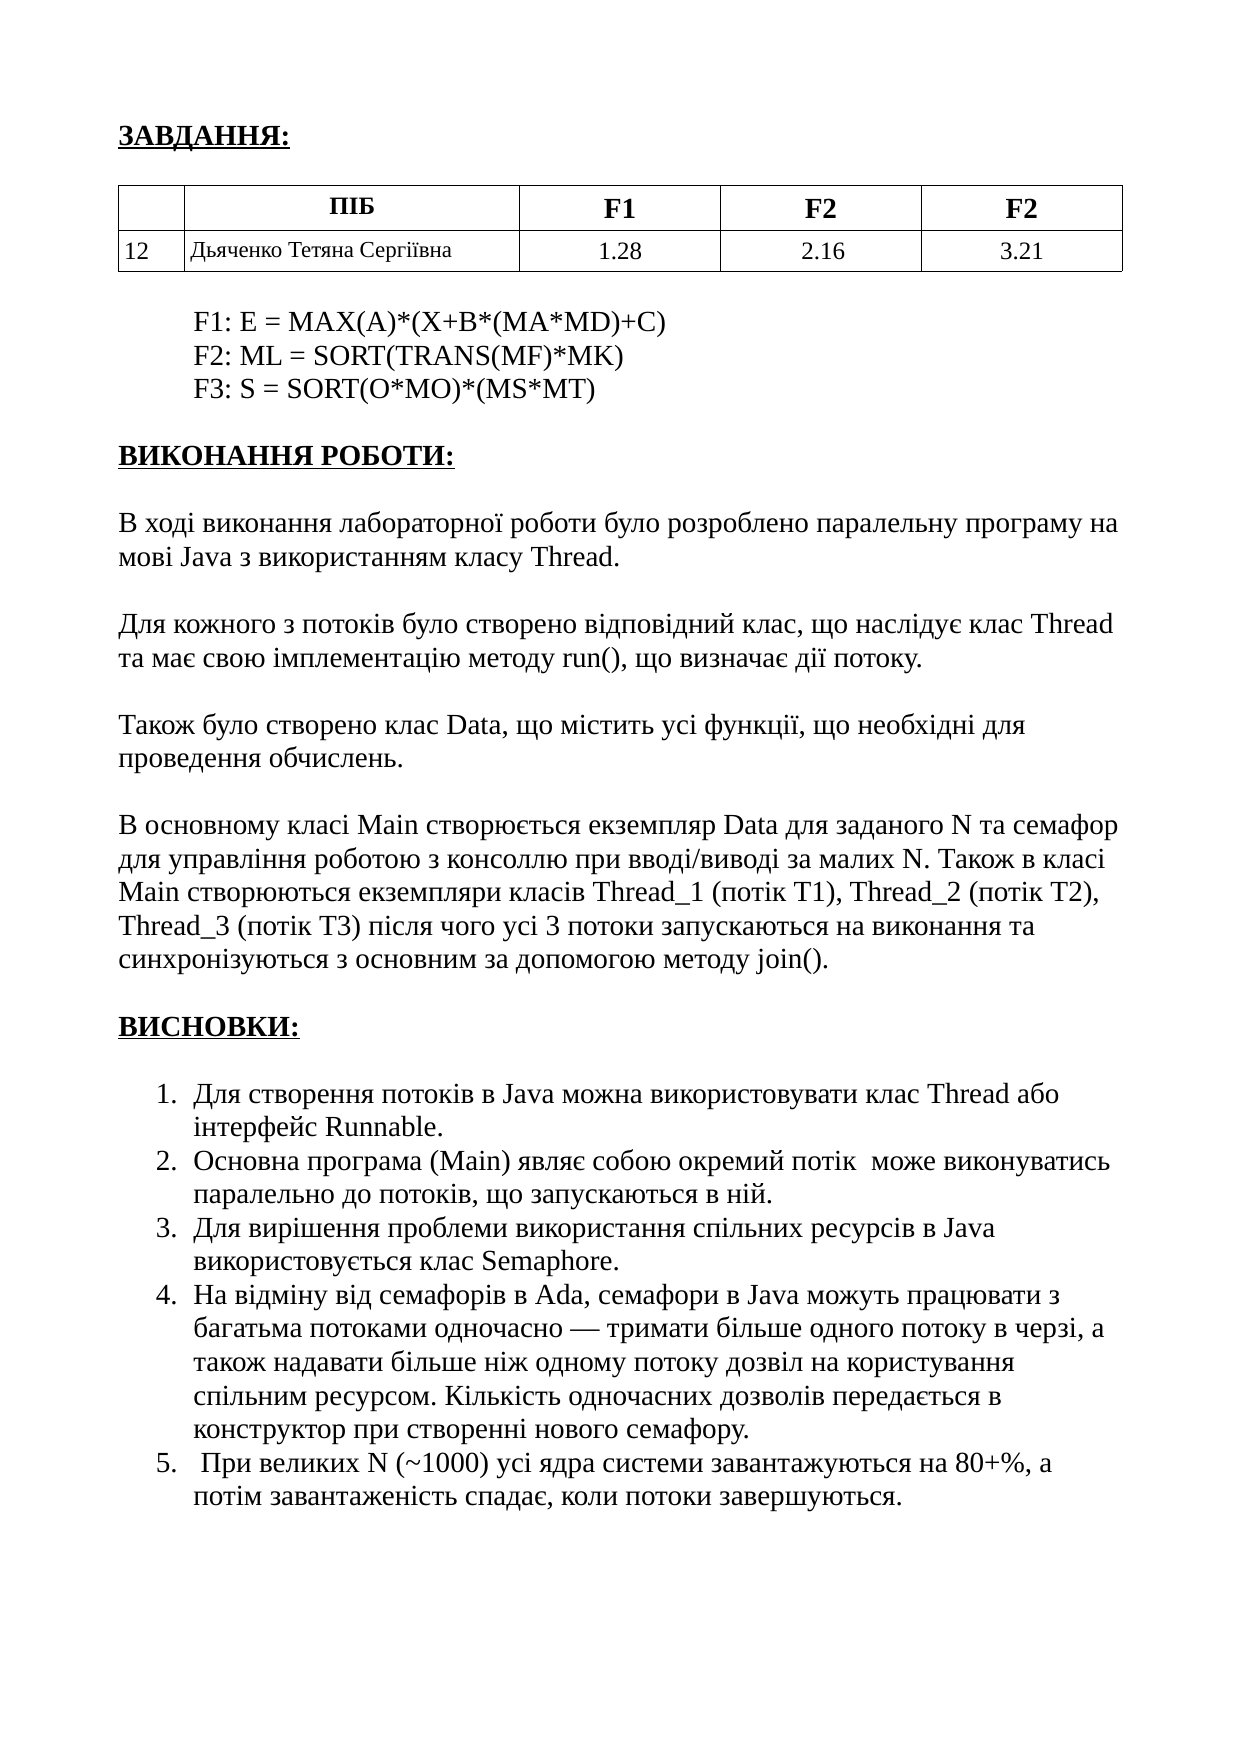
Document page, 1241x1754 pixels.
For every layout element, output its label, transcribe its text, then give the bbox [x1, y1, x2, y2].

text ВИСНОВКИ: [118, 1009, 1122, 1042]
table_cell 1.28 [520, 231, 720, 271]
text В основному класі Main створюється екземпляр Data для заданого N та семафор для управління роботою з консоллю при вводі/виводі за малих N. Також в класі Main створюються екземпляри класів Thread_1 (потік Т1), Thread_2 (потік Т2), Thread_3 (потік Т3) після чого усі 3 потоки запускаються на виконання та синхронізуються з основним за допомогою методу join(). [118, 807, 1122, 975]
text F1: E = MAX(A)*(X+B*(MA*MD)+C) [118, 304, 1122, 338]
table_cell 2.16 [721, 231, 921, 271]
table_header F2 [721, 186, 921, 230]
table_cell 12 [119, 231, 184, 271]
table_header F1 [520, 186, 720, 230]
text F2: ML = SORT(TRANS(MF)*MK) [118, 338, 1122, 371]
text ВИКОНАННЯ РОБОТИ: [118, 438, 1122, 472]
text F3: S = SORT(O*MO)*(MS*MT) [118, 371, 1122, 405]
table_header ПІБ [185, 186, 519, 230]
text В ході виконання лабораторної роботи було розроблено паралельну програму на мові Java з використанням класу Thread. Для кожного з потоків було створено відповідний клас, що наслідує клас Thread та має свою імплементацію методу run(), що визначає дії потоку. Також було створено клас Data, що містить усі функції, що необхідні для проведення обчислень. [118, 506, 1122, 774]
list Для створення потоків в Java можна використовувати клас Thread або інтерфейс Runnable. [156, 1076, 1122, 1143]
table_header F2 [922, 186, 1122, 230]
table_header [119, 186, 184, 230]
text ЗАВДАННЯ: [118, 118, 1122, 152]
list Основна програма (Main) являє собою окремий потік може виконуватись паралельно до потоків, що запускаються в ній. [156, 1143, 1122, 1210]
list При великих N (~1000) усі ядра системи завантажуються на 80+%, а потім завантаженість спадає, коли потоки завершуються. [156, 1445, 1122, 1512]
table_cell Дьяченко Тетяна Сергіївна [185, 231, 519, 271]
table_cell 3.21 [922, 231, 1122, 271]
list Для вирішення проблеми використання спільних ресурсів в Java використовується клас Semaphore. [156, 1210, 1122, 1277]
list На відміну від семафорів в Ada, семафори в Java можуть працювати з багатьма потоками одночасно — тримати більше одного потоку в черзі, а також надавати більше ніж одному потоку дозвіл на користування спільним ресурсом. Кількість одночасних дозволів передається в конструктор при створенні нового семафору. [156, 1277, 1122, 1445]
